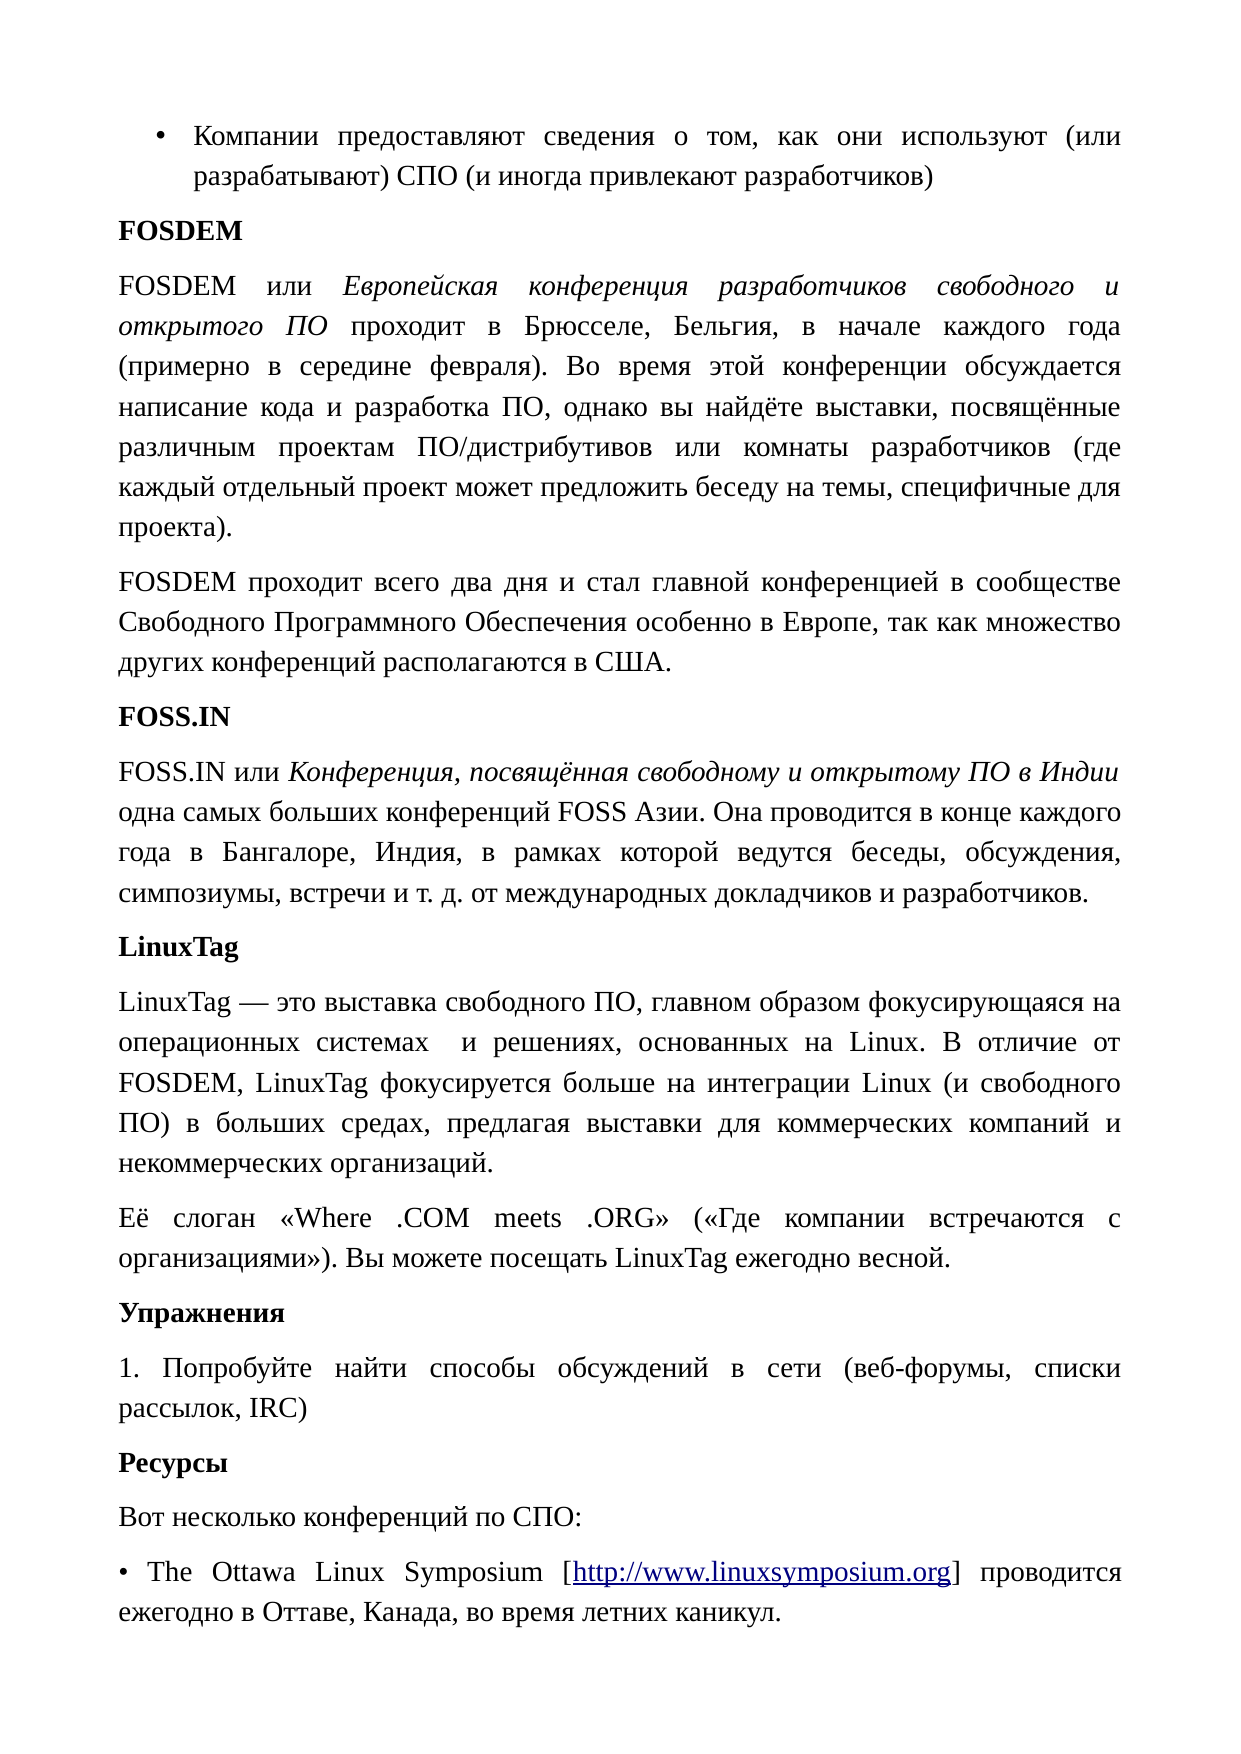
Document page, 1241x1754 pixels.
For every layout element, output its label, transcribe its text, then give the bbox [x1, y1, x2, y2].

text FOSS.IN или Конференция, посвящённая свободному и открытому ПО в Индии одна самых больших конференций FOSS Азии. Она проводится в конце каждого года в Бангалоре, Индия, в рамках которой ведутся беседы, обсуждения, симпозиумы, встречи и т. д. от международных докладчиков и разработчиков. [118, 754, 1122, 908]
text Её слоган «Where .COM meets .ORG» («Где компании встречаются с организациями»). Вы можете посещать LinuxTag ежегодно весной. [118, 1200, 1122, 1274]
text FOSDEM проходит всего два дня и стал главной конференцией в сообществе Свободного Программного Обеспечения особенно в Европе, так как множество других конференций располагаются в США. [118, 564, 1122, 678]
text LinuxTag [118, 929, 1122, 963]
text 1. Попробуйте найти способы обсуждений в сети (веб-форумы, списки рассылок, IRC) [118, 1350, 1122, 1423]
text Вот несколько конференций по СПО: [118, 1499, 1122, 1533]
text Упражнения [118, 1295, 1122, 1328]
text FOSDEM [118, 213, 1122, 247]
text FOSS.IN [118, 699, 1122, 733]
text FOSDEM или Европейская конференция разработчиков свободного и открытого ПО проходит в Брюсселе, Бельгия, в начале каждого года (примерно в середине февраля). Во время этой конференции обсуждается написание кода и разработка ПО, однако вы найдёте выставки, посвящённые различным проектам ПО/дистрибутивов или комнаты разработчиков (где каждый отдельный проект может предложить беседу на темы, специфичные для проекта). [118, 268, 1122, 543]
text LinuxTag — это выставка свободного ПО, главном образом фокусирующаяся на операционных системах и решениях, основанных на Linux. В отличие от FOSDEM, LinuxTag фокусируется больше на интеграции Linux (и свободного ПО) в больших средах, предлагая выставки для коммерческих компаний и некоммерческих организаций. [118, 984, 1122, 1179]
text Ресурсы [118, 1445, 1122, 1478]
text • The Ottawa Linux Symposium [http://www.linuxsymposium.org] проводится ежегодно в Оттаве, Канада, во время летних каникул. [118, 1554, 1122, 1628]
list Компании предоставляют сведения о том, как они используют (или разрабатывают) СПО (и иногда привлекают разработчиков) [156, 118, 1122, 192]
